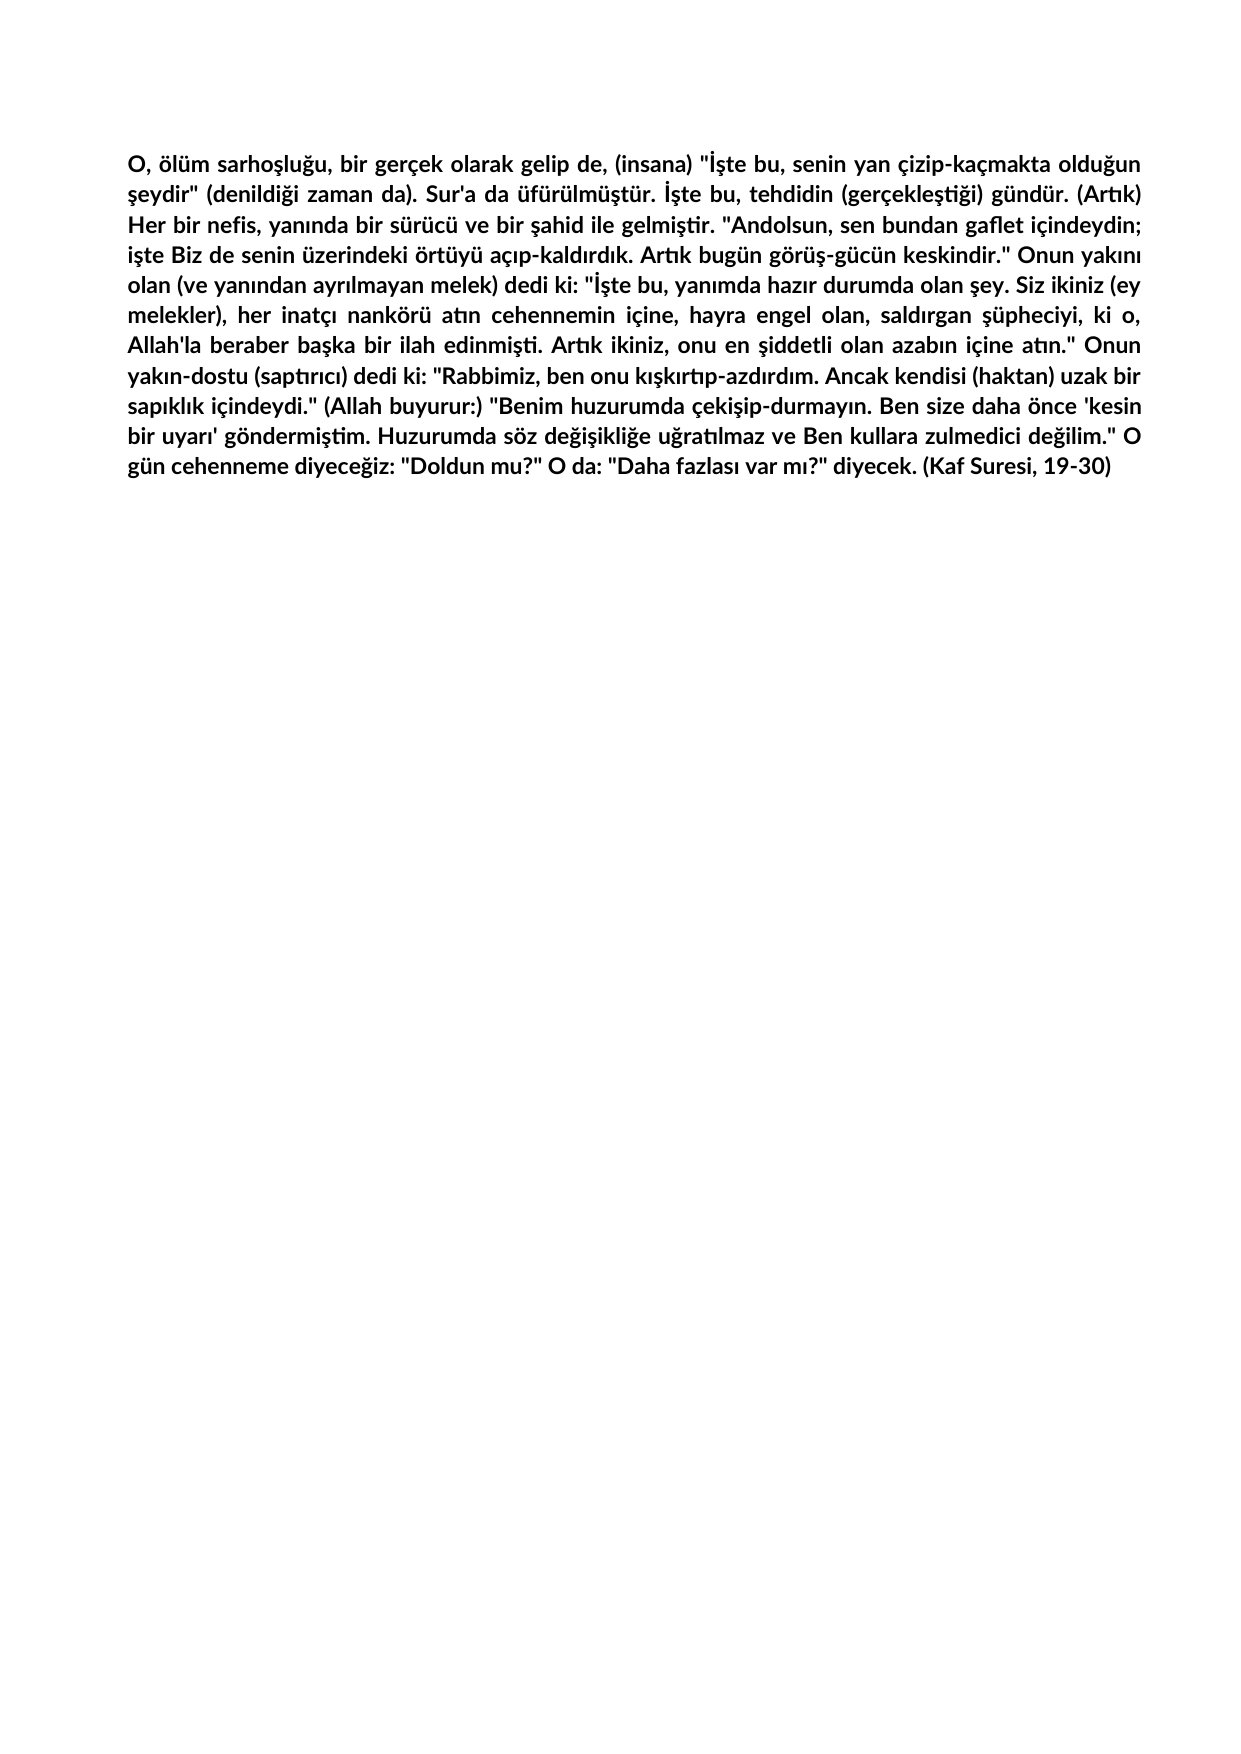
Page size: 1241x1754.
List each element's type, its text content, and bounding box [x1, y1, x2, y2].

text O, ölüm sarhoşluğu, bir gerçek olarak gelip de, (insana) "İşte bu, senin yan çizip-kaçmakta olduğun şeydir" (denildiği zaman da). Sur'a da üfürülmüştür. İşte bu, tehdidin (gerçekleştiği) gündür. (Artık) Her bir nefis, yanında bir sürücü ve bir şahid ile gelmiştir. "Andolsun, sen bundan gaflet içindeydin; işte Biz de senin üzerindeki örtüyü açıp-kaldırdık. Artık bugün görüş-gücün keskindir." Onun yakını olan (ve yanından ayrılmayan melek) dedi ki: "İşte bu, yanımda hazır durumda olan şey. Siz ikiniz (ey melekler), her inatçı nankörü atın cehennemin içine, hayra engel olan, saldırgan şüpheciyi, ki o, Allah'la beraber başka bir ilah edinmişti. Artık ikiniz, onu en şiddetli olan azabın içine atın." Onun yakın-dostu (saptırıcı) dedi ki: "Rabbimiz, ben onu kışkırtıp-azdırdım. Ancak kendisi (haktan) uzak bir sapıklık içindeydi." (Allah buyurur:) "Benim huzurumda çekişip-durmayın. Ben size daha önce 'kesin bir uyarı' göndermiştim. Huzurumda söz değişikliğe uğratılmaz ve Ben kullara zulmedici değilim." O gün cehenneme diyeceğiz: "Doldun mu?" O da: "Daha fazlası var mı?" diyecek. (Kaf Suresi, 19-30) [127, 150, 1143, 479]
